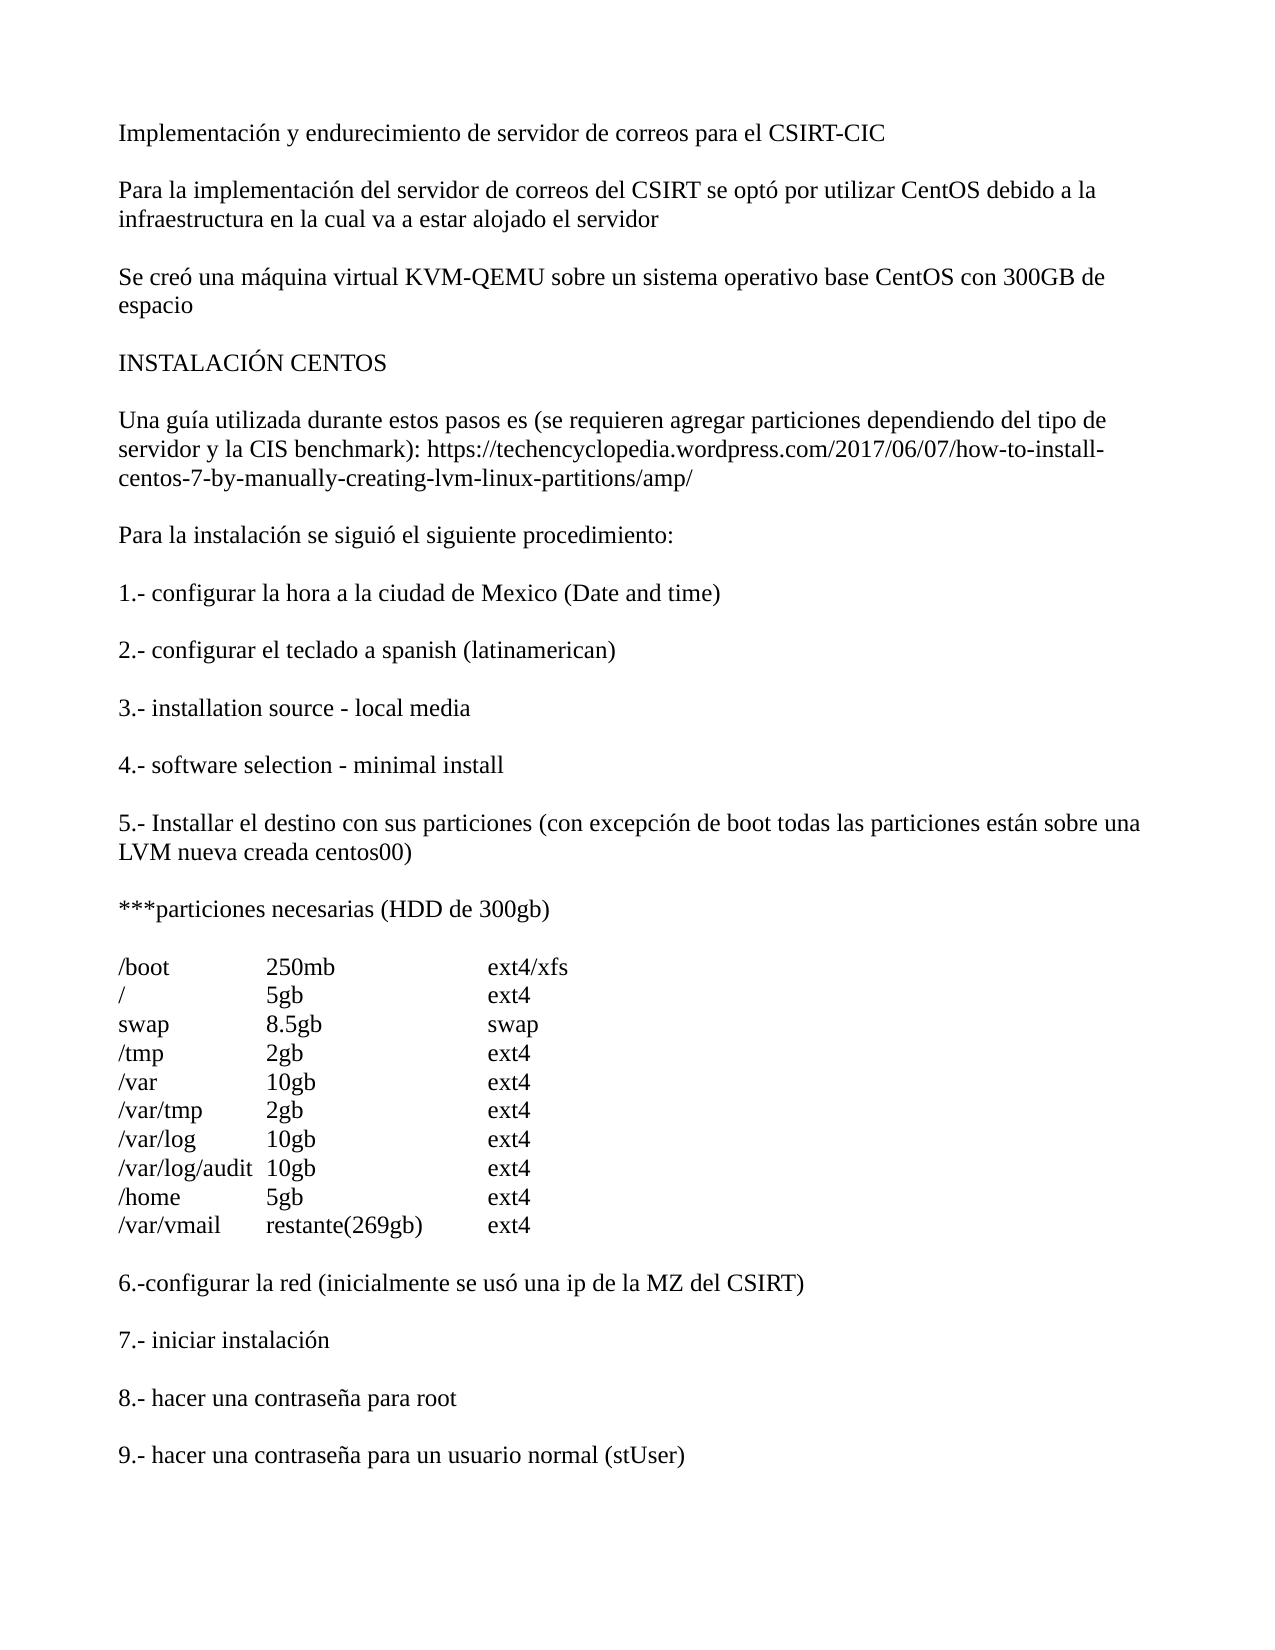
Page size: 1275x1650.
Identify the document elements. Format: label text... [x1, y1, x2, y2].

text INSTALACIÓN CENTOS [118, 348, 1157, 377]
text 2.- configurar el teclado a spanish (latinamerican) [118, 636, 1157, 664]
text 5.- Installar el destino con sus particiones (con excepción de boot todas las particiones están sobre una LVM nueva creada centos00) [118, 808, 1157, 866]
text 3.- installation source - local media [118, 693, 1157, 722]
text /var 10gb ext4 [118, 1067, 1157, 1096]
text /boot 250mb ext4/xfs [118, 952, 1157, 981]
text / 5gb ext4 [118, 981, 1157, 1009]
text 9.- hacer una contraseña para un usuario normal (stUser) [118, 1441, 1157, 1469]
text Para la implementación del servidor de correos del CSIRT se optó por utilizar CentOS debido a la infraestructura en la cual va a estar alojado el servidor [118, 176, 1157, 233]
text /var/vmail restante(269gb) ext4 [118, 1211, 1157, 1239]
text /var/tmp 2gb ext4 [118, 1096, 1157, 1124]
text Para la instalación se siguió el siguiente procedimiento: [118, 521, 1157, 549]
text 8.- hacer una contraseña para root [118, 1383, 1157, 1412]
text Una guía utilizada durante estos pasos es (se requieren agregar particiones dependiendo del tipo de servidor y la CIS benchmark): https://techencyclopedia.wordpress.com/2017/06/07/how-to-install-centos-7-by-manually-creating-lvm-linux-partitions/amp/ [118, 406, 1157, 492]
text /var/log/audit 10gb ext4 [118, 1153, 1157, 1182]
text swap 8.5gb swap [118, 1009, 1157, 1038]
text Se creó una máquina virtual KVM-QEMU sobre un sistema operativo base CentOS con 300GB de espacio [118, 262, 1157, 319]
text ***particiones necesarias (HDD de 300gb) [118, 894, 1157, 923]
text /tmp 2gb ext4 [118, 1038, 1157, 1067]
text 1.- configurar la hora a la ciudad de Mexico (Date and time) [118, 578, 1157, 607]
text 7.- iniciar instalación [118, 1326, 1157, 1354]
text Implementación y endurecimiento de servidor de correos para el CSIRT-CIC [118, 118, 1157, 147]
text 4.- software selection - minimal install [118, 751, 1157, 779]
text 6.-configurar la red (inicialmente se usó una ip de la MZ del CSIRT) [118, 1268, 1157, 1297]
text /home 5gb ext4 [118, 1182, 1157, 1211]
text /var/log 10gb ext4 [118, 1124, 1157, 1153]
